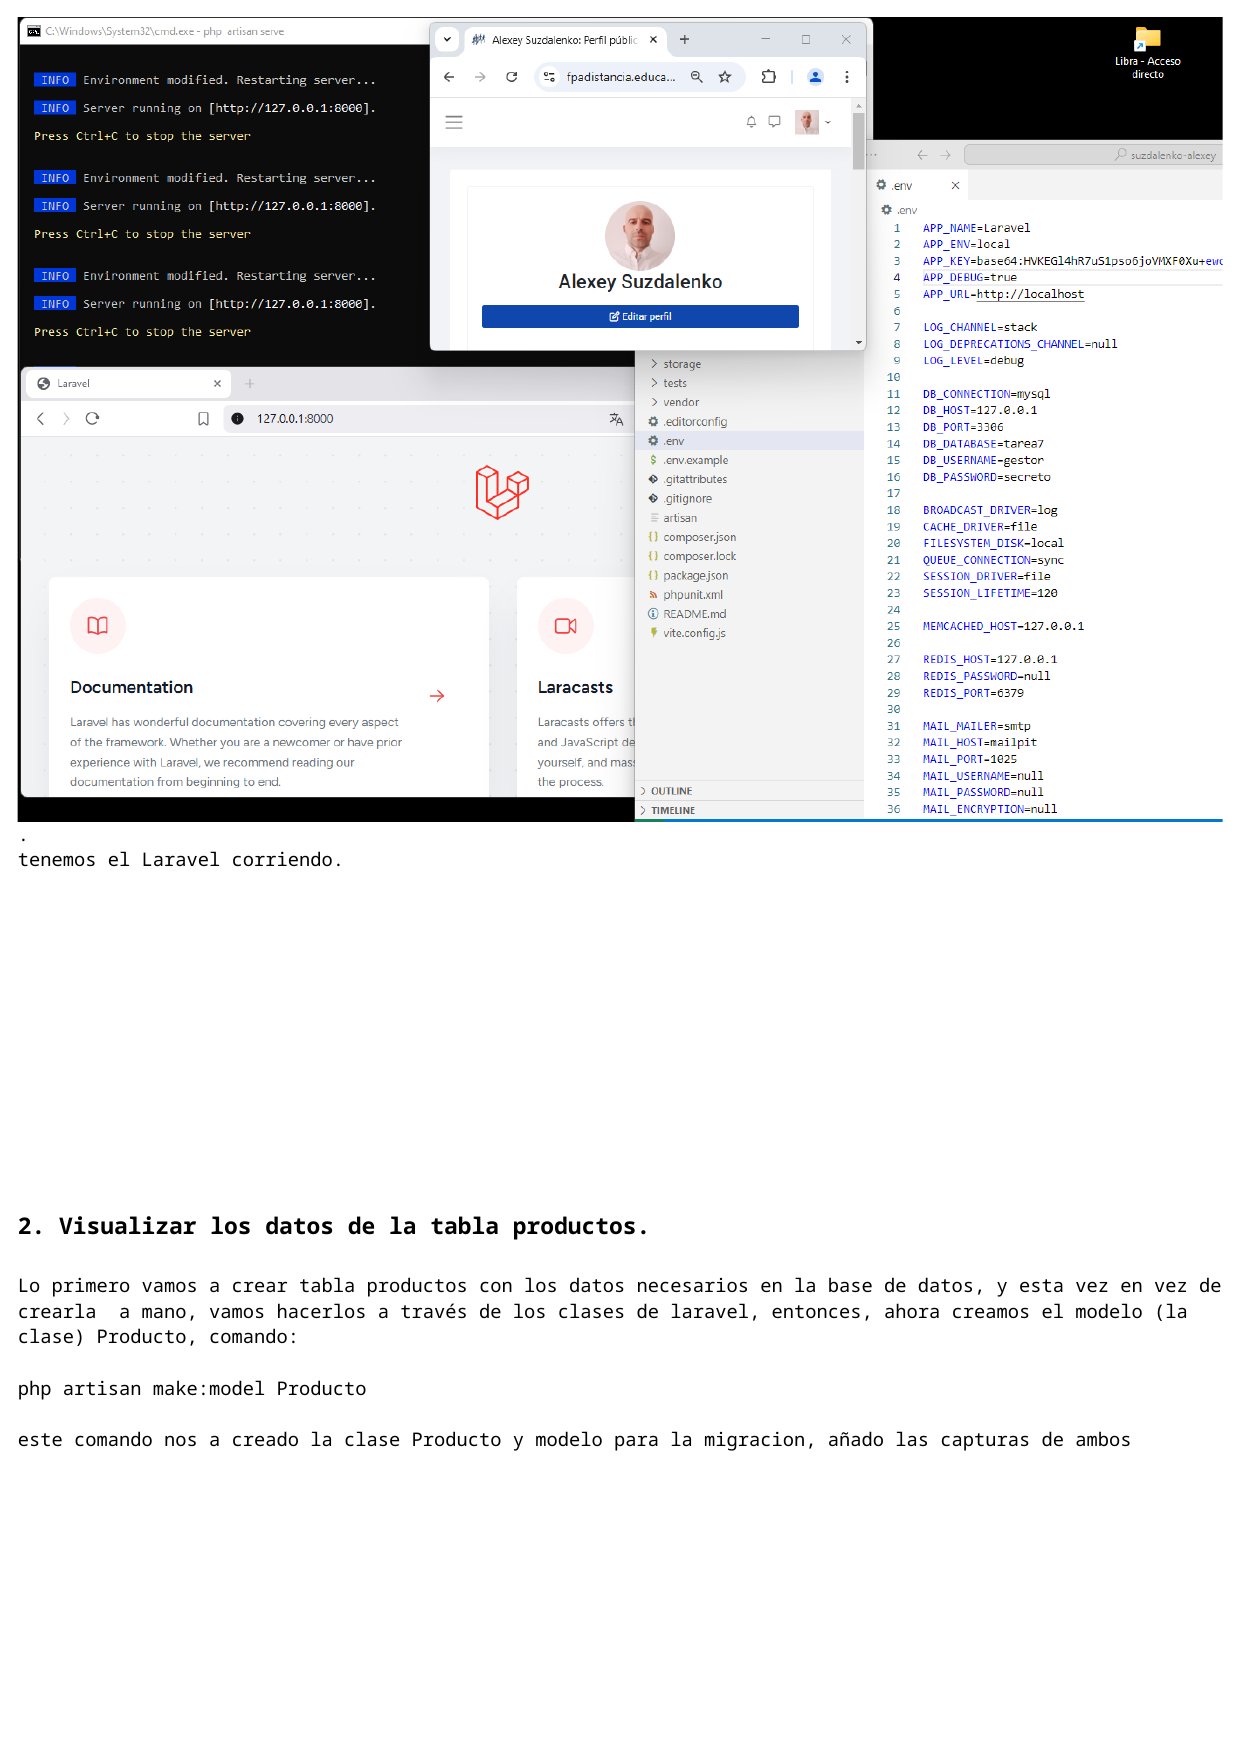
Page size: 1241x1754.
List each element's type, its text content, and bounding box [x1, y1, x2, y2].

text Lo primero vamos a crear tabla productos con los datos necesarios en la base de datos, y esta vez en vez de crearla a mano, vamos hacerlos a través de los clases de laravel, entonces, ahora creamos el modelo (la clase) Producto, comando: [18, 1273, 1222, 1349]
picture [17, 17, 1223, 822]
text tenemos el Laravel corriendo. [18, 847, 1222, 872]
text php artisan make:model Producto [18, 1375, 1222, 1400]
text este comando nos a creado la clase Producto y modelo para la migracion, añado las capturas de ambos [18, 1426, 1222, 1451]
text 2. Visualizar los datos de la tabla productos. [18, 1210, 1222, 1241]
text . [18, 822, 1222, 847]
